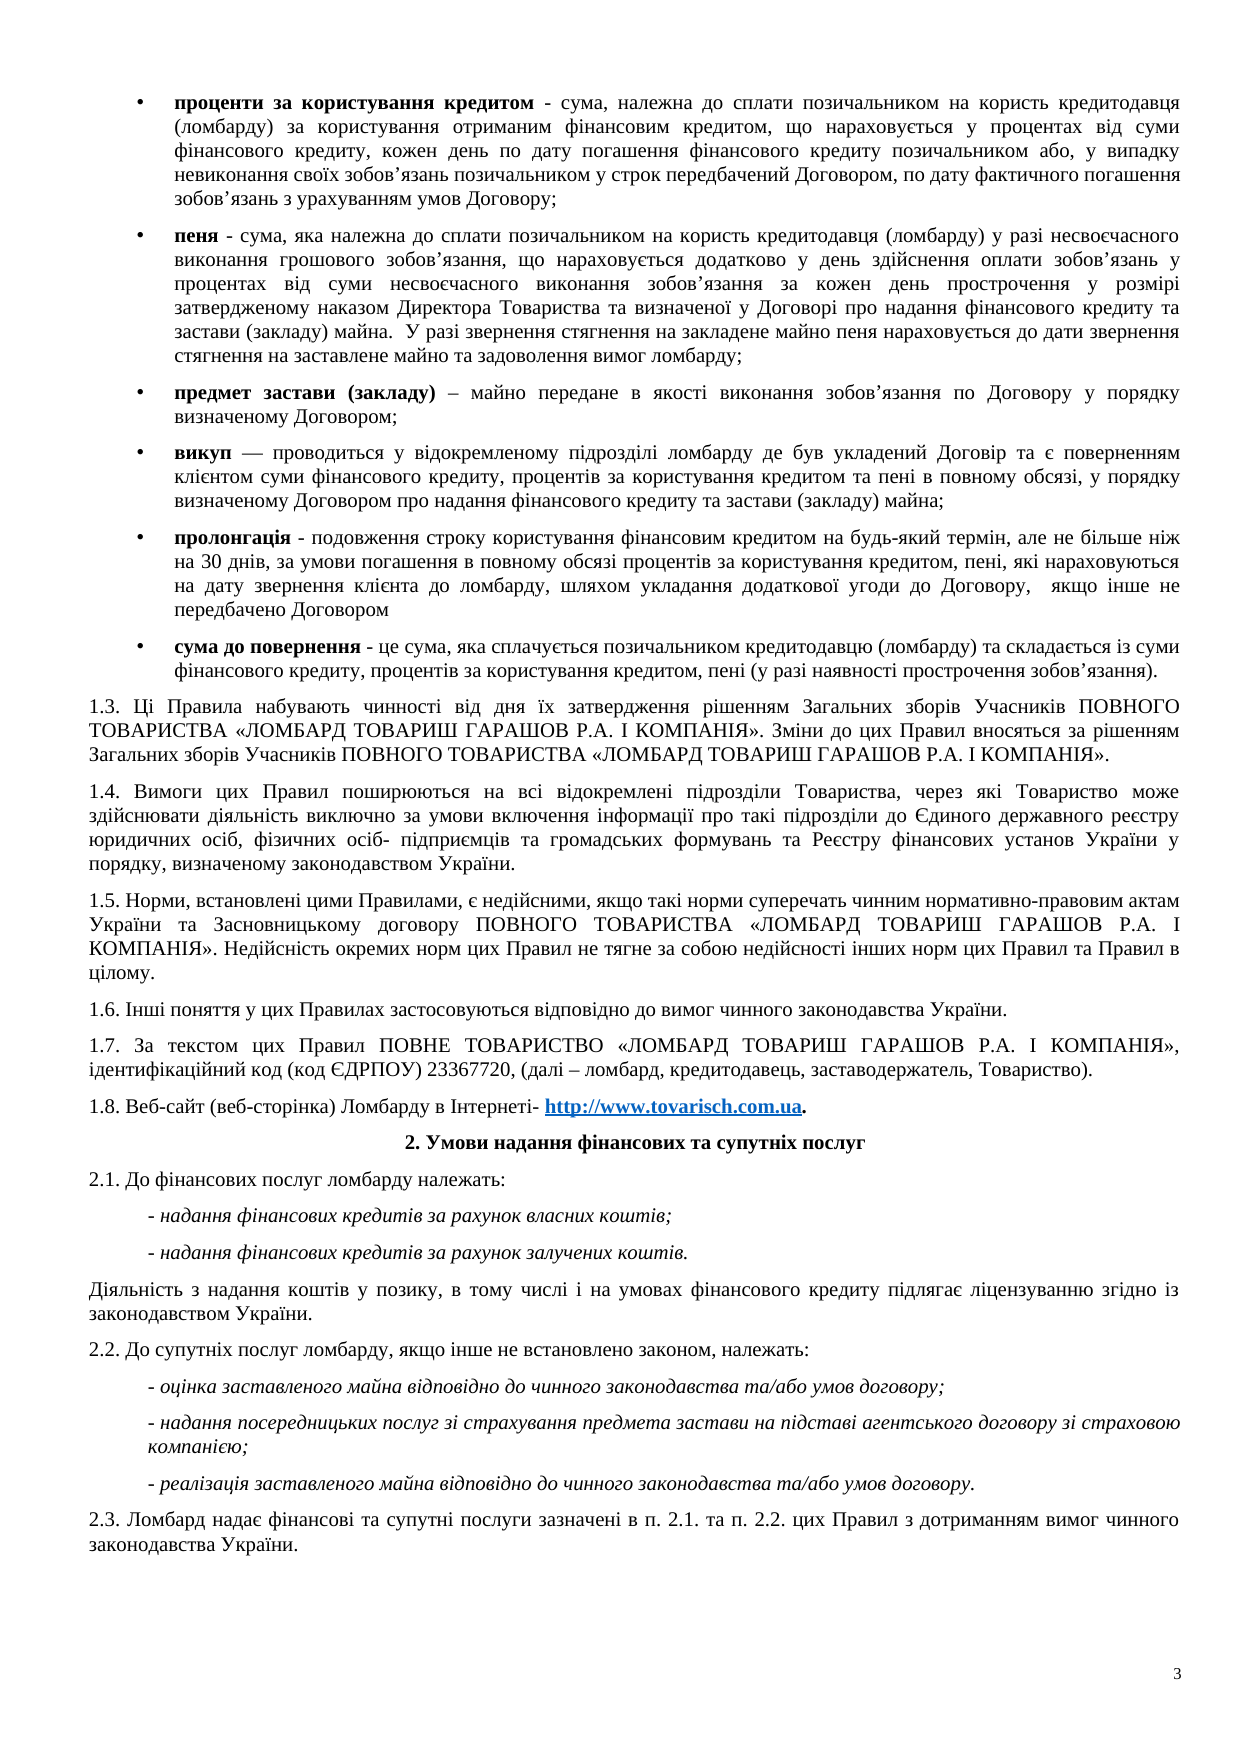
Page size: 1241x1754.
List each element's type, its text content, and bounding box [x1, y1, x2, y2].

list 1.8. Веб-сайт (веб-сторінка) Ломбарду в Інтернеті- http://www.tovarisch.com.ua. [89, 1094, 1181, 1118]
list 2.2. До супутніх послуг ломбарду, якщо інше не встановлено законом, належать: [89, 1337, 1181, 1361]
list 2.3. Ломбард надає фінансові та супутні послуги зазначені в п. 2.1. та п. 2.2. цих Правил з дотриманням вимог чинного законодавства України. [89, 1507, 1181, 1556]
list 1.3. Ці Правила набувають чинності від дня їх затвердження рішенням Загальних зборів Учасників ПОВНОГО ТОВАРИСТВА «ЛОМБАРД ТОВАРИШ ГАРАШОВ Р.А. І КОМПАНІЯ». Зміни до цих Правил вносяться за рішенням Загальних зборів Учасників ПОВНОГО ТОВАРИСТВА «ЛОМБАРД ТОВАРИШ ГАРАШОВ Р.А. І КОМПАНІЯ». [89, 694, 1181, 766]
list сума до повернення - це сума, яка сплачується позичальником кредитодавцю (ломбарду) та складається із суми фінансового кредиту, процентів за користування кредитом, пені (у разі наявності прострочення зобов’язання). [137, 634, 1181, 682]
list 2. Умови надання фінансових та супутніх послуг [89, 1130, 1181, 1154]
list - надання фінансових кредитів за рахунок залучених коштів. [148, 1240, 1181, 1264]
list - надання посередницьких послуг зі страхування предмета застави на підставі агентського договору зі страховою компанією; [148, 1410, 1181, 1458]
list 2.1. До фінансових послуг ломбарду належать: [89, 1167, 1181, 1191]
list пролонгація - подовження строку користування фінансовим кредитом на будь-який термін, але не більше ніж на 30 днів, за умови погашення в повному обсязі процентів за користування кредитом, пені, які нараховуються на дату звернення клієнта до ломбарду, шляхом укладання додаткової угоди до Договору, якщо інше не передбачено Договором [137, 525, 1181, 621]
list 1.6. Інші поняття у цих Правилах застосовуються відповідно до вимог чинного законодавства України. [89, 996, 1181, 1021]
list викуп — проводиться у відокремленому підрозділі ломбарду де був укладений Договір та є поверненням клієнтом суми фінансового кредиту, процентів за користування кредитом та пені в повному обсязі, у порядку визначеному Договором про надання фінансового кредиту та застави (закладу) майна; [137, 440, 1181, 512]
list - надання фінансових кредитів за рахунок власних коштів; [148, 1203, 1181, 1227]
list 1.7. За текстом цих Правил ПОВНЕ ТОВАРИСТВО «ЛОМБАРД ТОВАРИШ ГАРАШОВ Р.А. І КОМПАНІЯ», ідентифікаційний код (код ЄДРПОУ) 23367720, (далі – ломбард, кредитодавець, заставодержатель, Товариство). [89, 1033, 1181, 1081]
list - оцінка заставленого майна відповідно до чинного законодавства та/або умов договору; [148, 1374, 1181, 1398]
list проценти за користування кредитом - сума, належна до сплати позичальником на користь кредитодавця (ломбарду) за користування отриманим фінансовим кредитом, що нараховується у процентах від суми фінансового кредиту, кожен день по дату погашення фінансового кредиту позичальником або, у випадку невиконання своїх зобов’язань позичальником у строк передбачений Договором, по дату фактичного погашення зобов’язань з урахуванням умов Договору; [137, 90, 1181, 210]
list 1.4. Вимоги цих Правил поширюються на всі відокремлені підрозділи Товариства, через які Товариство може здійснювати діяльність виключно за умови включення інформації про такі підрозділи до Єдиного державного реєстру юридичних осіб, фізичних осіб- підприємців та громадських формувань та Реєстру фінансових установ України у порядку, визначеному законодавством України. [89, 779, 1181, 875]
list - реалізація заставленого майна відповідно до чинного законодавства та/або умов договору. [148, 1471, 1181, 1495]
list предмет застави (закладу) – майно передане в якості виконання зобов’язання по Договору у порядку визначеному Договором; [137, 379, 1181, 428]
list 1.5. Норми, встановлені цими Правилами, є недійсними, якщо такі норми суперечать чинним нормативно-правовим актам України та Засновницькому договору ПОВНОГО ТОВАРИСТВА «ЛОМБАРД ТОВАРИШ ГАРАШОВ Р.А. І КОМПАНІЯ». Недійсність окремих норм цих Правил не тягне за собою недійсності інших норм цих Правил та Правил в цілому. [89, 888, 1181, 984]
list пеня - сума, яка належна до сплати позичальником на користь кредитодавця (ломбарду) у разі несвоєчасного виконання грошового зобов’язання, що нараховується додатково у день здійснення оплати зобов’язань у процентах від суми несвоєчасного виконання зобов’язання за кожен день прострочення у розмірі затвердженому наказом Директора Товариства та визначеної у Договорі про надання фінансового кредиту та застави (закладу) майна. У разі звернення стягнення на закладене майно пеня нараховується до дати звернення стягнення на заставлене майно та задоволення вимог ломбарду; [137, 223, 1181, 367]
list Діяльність з надання коштів у позику, в тому числі і на умовах фінансового кредиту підлягає ліцензуванню згідно із законодавством України. [89, 1276, 1181, 1324]
